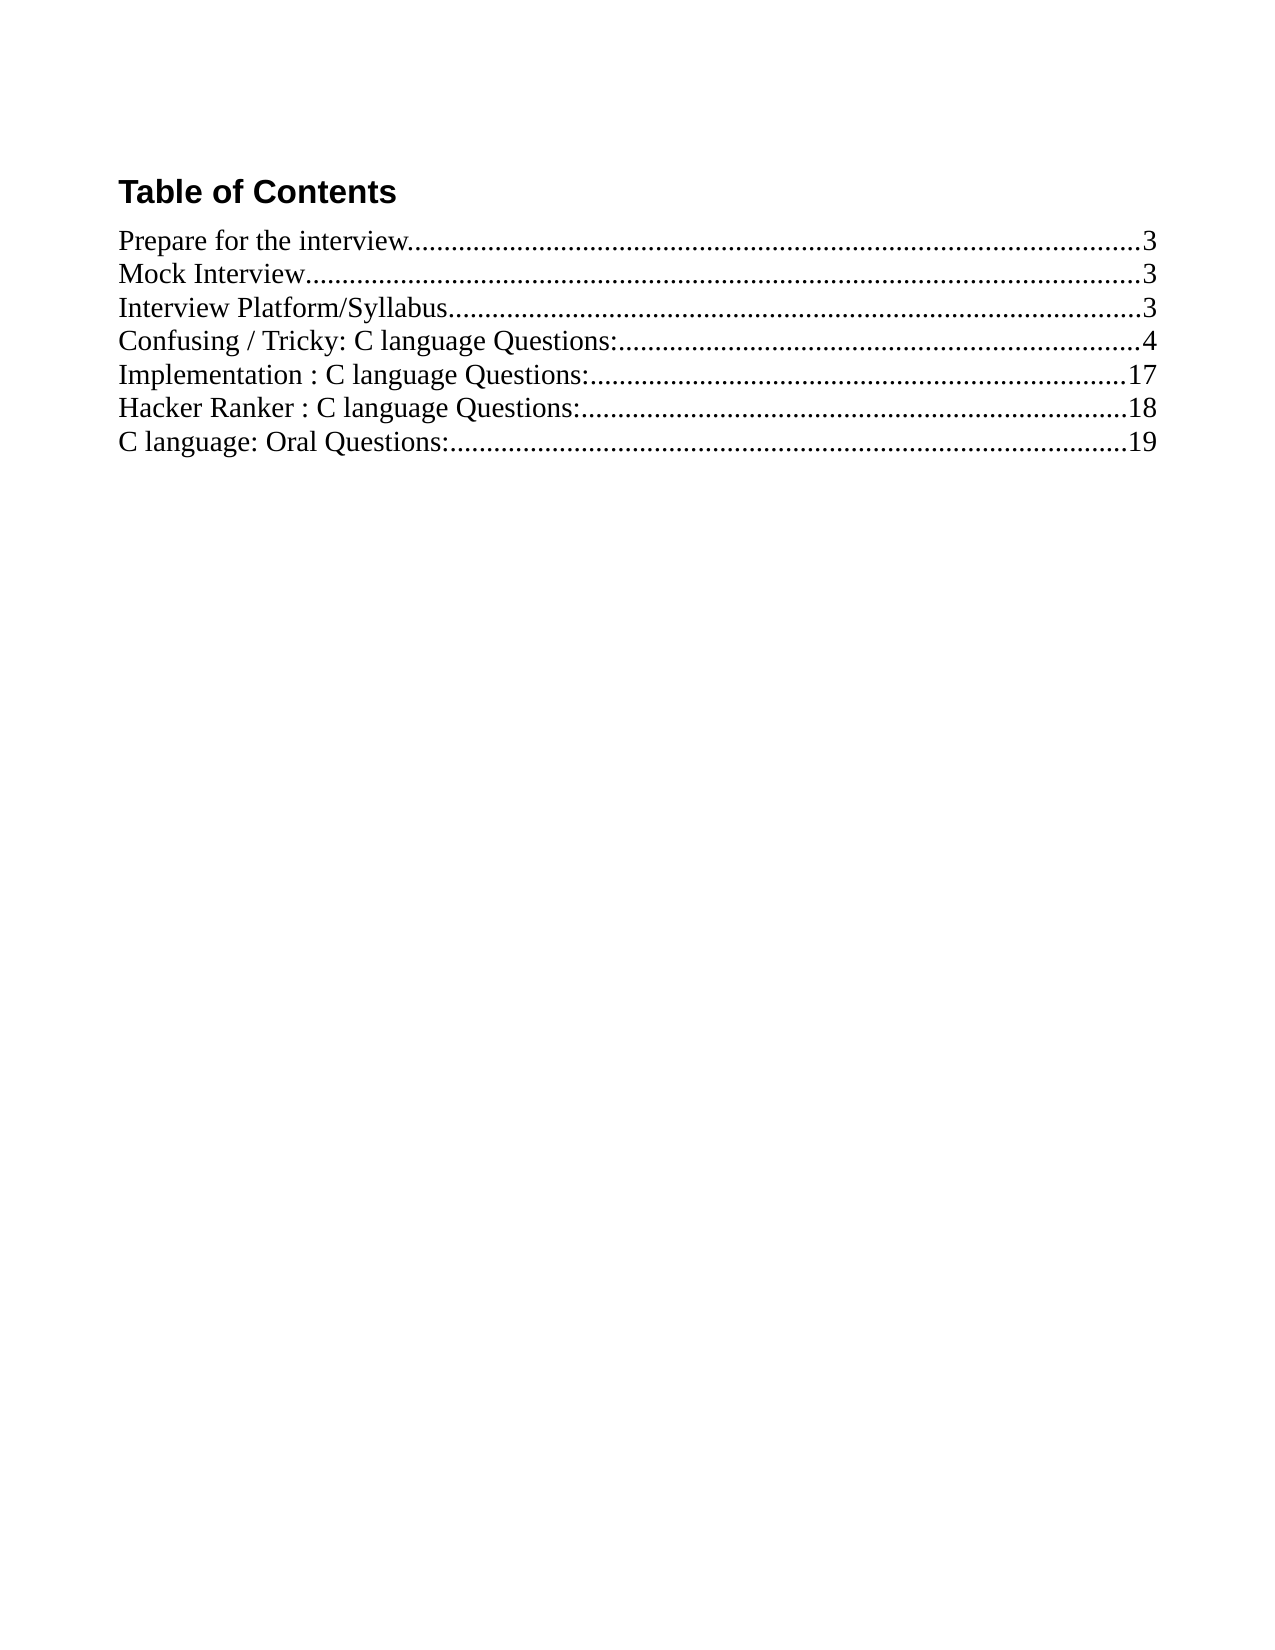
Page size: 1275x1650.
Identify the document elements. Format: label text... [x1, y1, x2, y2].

text Prepare for the interview. 3 [118, 223, 1157, 256]
text C language: Oral Questions: 19 [118, 424, 1157, 458]
text Implementation : C language Questions: 17 [118, 357, 1157, 391]
text Hacker Ranker : C language Questions: 18 [118, 391, 1157, 424]
text Mock Interview 3 [118, 256, 1157, 290]
text Interview Platform/Syllabus 3 [118, 290, 1157, 323]
text Confusing / Tricky: C language Questions: 4 [118, 323, 1157, 357]
subtitle Table of Contents [118, 172, 1157, 210]
